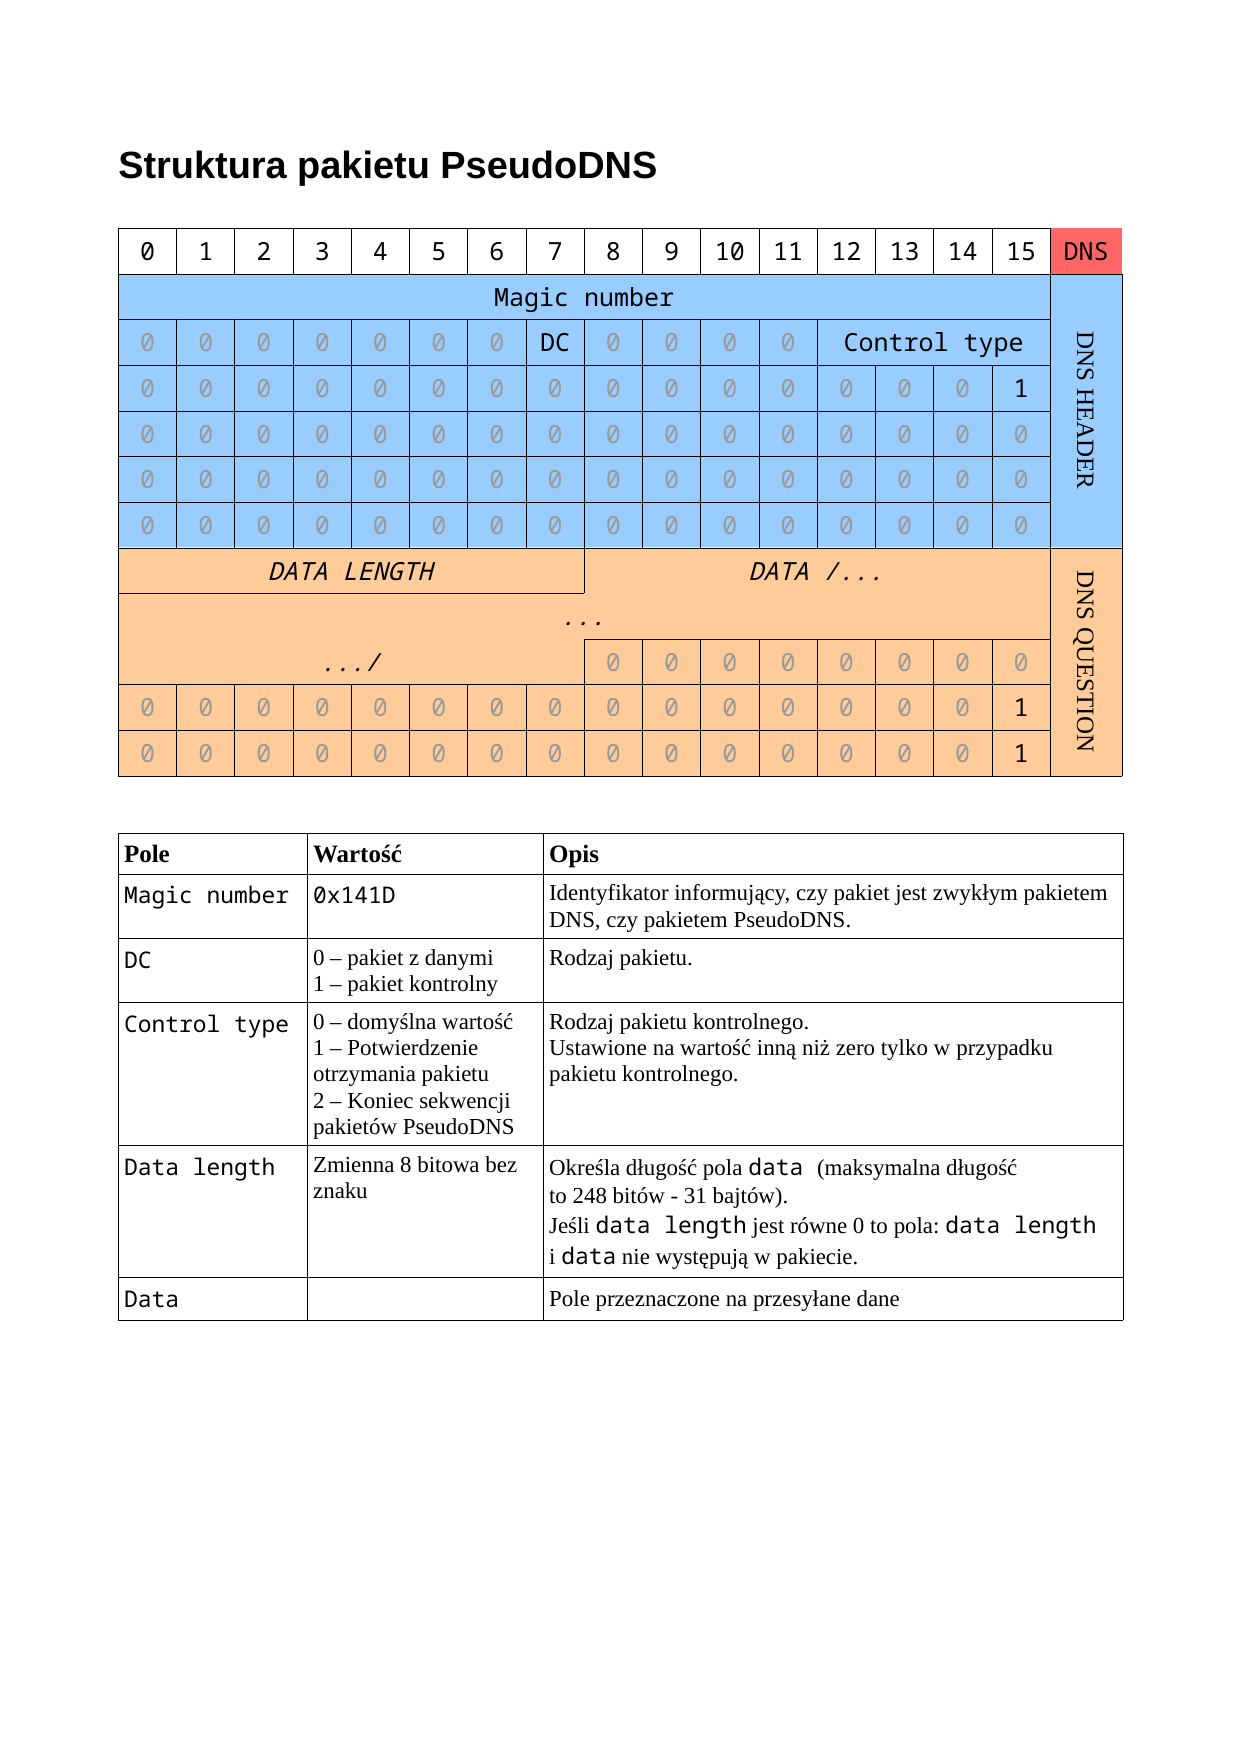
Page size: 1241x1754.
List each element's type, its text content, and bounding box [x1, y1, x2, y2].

table_cell 0 [701, 457, 759, 502]
table_header Wartość [308, 834, 543, 873]
table_cell 0 [527, 731, 584, 776]
table_cell 0 [701, 640, 759, 684]
table_cell 0 [119, 685, 176, 730]
table_cell 0 [177, 731, 234, 776]
table_header Pole [119, 834, 307, 873]
table_cell 0 [934, 503, 992, 547]
table_cell 0 [410, 731, 467, 776]
table_cell 0 [818, 503, 875, 547]
table_cell DC [119, 939, 307, 1002]
table_cell 0 [643, 366, 700, 411]
table_cell 0 [643, 412, 700, 456]
table_cell 0 [235, 320, 293, 365]
table_cell 0 [468, 731, 526, 776]
table_cell 0 – domyślna wartość 1 – Potwierdzenie otrzymania pakietu 2 – Koniec sekwencji pakietów PseudoDNS [308, 1003, 543, 1145]
table_header 2 [235, 229, 293, 274]
table_cell 0 [760, 366, 817, 411]
table_cell 0 [468, 320, 526, 365]
table_cell 0 [934, 685, 992, 730]
table_cell 0 [760, 731, 817, 776]
table_cell .../ [119, 639, 584, 684]
table_header 7 [527, 229, 584, 274]
table_cell Rodzaj pakietu kontrolnego. Ustawione na wartość inną niż zero tylko w przypadku pakietu kontrolnego. [544, 1003, 1123, 1145]
table_cell 0 [410, 412, 467, 456]
table_cell 0 [701, 503, 759, 547]
table_header 5 [410, 229, 467, 274]
table_header 15 [993, 229, 1050, 274]
table_cell 0 [876, 457, 933, 502]
table_cell 0 [527, 503, 584, 547]
table_header 10 [701, 229, 759, 274]
table_cell 1 [993, 731, 1050, 776]
subtitle Struktura pakietu PseudoDNS [118, 143, 1122, 187]
table_cell 0 [818, 366, 875, 411]
table_cell 0 [701, 412, 759, 456]
table_cell 0 [352, 503, 409, 547]
table_cell 0 [876, 503, 933, 547]
table_cell 0 [119, 503, 176, 547]
table_cell 0 [177, 685, 234, 730]
table_header 0 [119, 229, 176, 274]
table_cell 0 [119, 320, 176, 365]
table_cell 0 [876, 685, 933, 730]
table_cell 0 [468, 685, 526, 730]
table_header 13 [876, 229, 933, 274]
table_cell 0 – pakiet z danymi 1 – pakiet kontrolny [308, 939, 543, 1002]
table_cell 0 [352, 731, 409, 776]
table_cell 0 [294, 366, 351, 411]
table_cell 0 [527, 457, 584, 502]
table_cell 0 [585, 412, 642, 456]
table_cell 0 [701, 366, 759, 411]
table_cell DC [527, 320, 584, 365]
table_cell Control type [119, 1003, 307, 1145]
table_cell DATA LENGTH [119, 549, 584, 593]
table_cell 0 [701, 731, 759, 776]
table_cell 0 [468, 412, 526, 456]
table_header 11 [760, 229, 817, 274]
table_cell 0 [760, 320, 817, 365]
table_cell 0 [585, 640, 642, 684]
table_header 4 [352, 229, 409, 274]
table_cell 0 [643, 503, 700, 547]
table_cell 0 [235, 503, 293, 547]
table_cell 0 [410, 685, 467, 730]
table_cell 0 [585, 503, 642, 547]
table_cell DATA /... [585, 549, 1050, 593]
table_cell 0 [760, 412, 817, 456]
table_cell 0 [818, 412, 875, 456]
table_cell Określa długość pola data (maksymalna długość to 248 bitów - 31 bajtów). Jeśli data length jest równe 0 to pola: data length i data nie występują w pakiecie. [544, 1146, 1123, 1277]
table_cell 0 [934, 457, 992, 502]
table_header 12 [818, 229, 875, 274]
table_header 3 [294, 229, 351, 274]
table_cell 0 [585, 731, 642, 776]
table_cell 0 [352, 320, 409, 365]
table_cell 0 [119, 731, 176, 776]
table_cell 0 [760, 503, 817, 547]
table_cell 0 [701, 685, 759, 730]
table_cell 0 [177, 457, 234, 502]
table_cell 0 [294, 731, 351, 776]
table_cell 0 [177, 503, 234, 547]
table_cell 1 [993, 366, 1050, 411]
table_cell Zmienna 8 bitowa bez znaku [308, 1146, 543, 1277]
table_cell 0 [876, 640, 933, 684]
table_cell 0 [352, 685, 409, 730]
table_cell 0 [119, 366, 176, 411]
table_cell 0 [934, 412, 992, 456]
table_header 14 [934, 229, 992, 274]
table_cell 0 [468, 457, 526, 502]
table_cell 0 [643, 685, 700, 730]
table_cell 0 [294, 412, 351, 456]
table_cell 0 [294, 457, 351, 502]
table_cell 0 [177, 412, 234, 456]
table_cell 0 [643, 457, 700, 502]
table_cell 1 [993, 685, 1050, 730]
table_header 9 [643, 229, 700, 274]
table_cell 0 [294, 503, 351, 547]
table_cell 0 [760, 457, 817, 502]
table_header DNS [1051, 228, 1122, 274]
table_cell 0 [643, 640, 700, 684]
table_cell 0 [818, 685, 875, 730]
table_cell [308, 1278, 543, 1320]
table_cell 0 [934, 640, 992, 684]
table_cell 0 [760, 685, 817, 730]
table_cell Pole przeznaczone na przesyłane dane [544, 1278, 1123, 1320]
table_cell 0 [119, 412, 176, 456]
table_cell Rodzaj pakietu. [544, 939, 1123, 1002]
table_cell 0 [934, 366, 992, 411]
table_cell Data [119, 1278, 307, 1320]
table_cell 0 [527, 366, 584, 411]
table_cell 0 [410, 320, 467, 365]
table_cell 0 [294, 685, 351, 730]
table_cell 0 [585, 685, 642, 730]
table_cell 0 [235, 457, 293, 502]
table_cell 0 [468, 503, 526, 547]
table_cell 0 [818, 731, 875, 776]
table_cell 0 [235, 731, 293, 776]
table_cell 0 [701, 320, 759, 365]
table_cell 0 [177, 320, 234, 365]
table_cell 0 [527, 412, 584, 456]
table_cell 0 [643, 320, 700, 365]
table_cell Magic number [119, 275, 1050, 319]
table_cell 0 [352, 412, 409, 456]
table_cell Data length [119, 1146, 307, 1277]
table_header 6 [468, 229, 526, 274]
table_cell 0 [993, 640, 1050, 684]
table_header 1 [177, 229, 234, 274]
table_cell Identyfikator informujący, czy pakiet jest zwykłym pakietem DNS, czy pakietem PseudoDNS. [544, 875, 1123, 938]
table_cell 0 [177, 366, 234, 411]
table_cell 0 [294, 320, 351, 365]
table_cell 0 [585, 320, 642, 365]
table_cell 0 [352, 366, 409, 411]
table_cell ... [119, 593, 1050, 639]
table_cell 0 [585, 366, 642, 411]
table_cell Magic number [119, 875, 307, 938]
table_cell Control type [818, 320, 1050, 365]
table_cell 0 [119, 457, 176, 502]
table_cell 0 [818, 640, 875, 684]
table_header Opis [544, 834, 1123, 873]
table_cell 0 [410, 503, 467, 547]
table_cell D NS QUESTION [1051, 549, 1122, 776]
table_cell 0 [993, 412, 1050, 456]
table_cell 0 [352, 457, 409, 502]
table_cell 0 [410, 366, 467, 411]
table_cell DN S HEADER [1051, 275, 1122, 547]
table_cell 0 [818, 457, 875, 502]
table_cell 0 [410, 457, 467, 502]
table_cell 0 [876, 366, 933, 411]
table_cell 0 [235, 685, 293, 730]
table_cell 0 [876, 731, 933, 776]
table_cell 0 [876, 412, 933, 456]
table_cell 0 [993, 457, 1050, 502]
table_header 8 [585, 229, 642, 274]
table_cell 0 [468, 366, 526, 411]
table_cell 0 [235, 412, 293, 456]
table_cell 0 [993, 503, 1050, 547]
table_cell 0 [527, 685, 584, 730]
table_cell 0 [643, 731, 700, 776]
table_cell 0 [760, 640, 817, 684]
table_cell 0 [585, 457, 642, 502]
table_cell 0x141D [308, 875, 543, 938]
table_cell 0 [235, 366, 293, 411]
table_cell 0 [934, 731, 992, 776]
